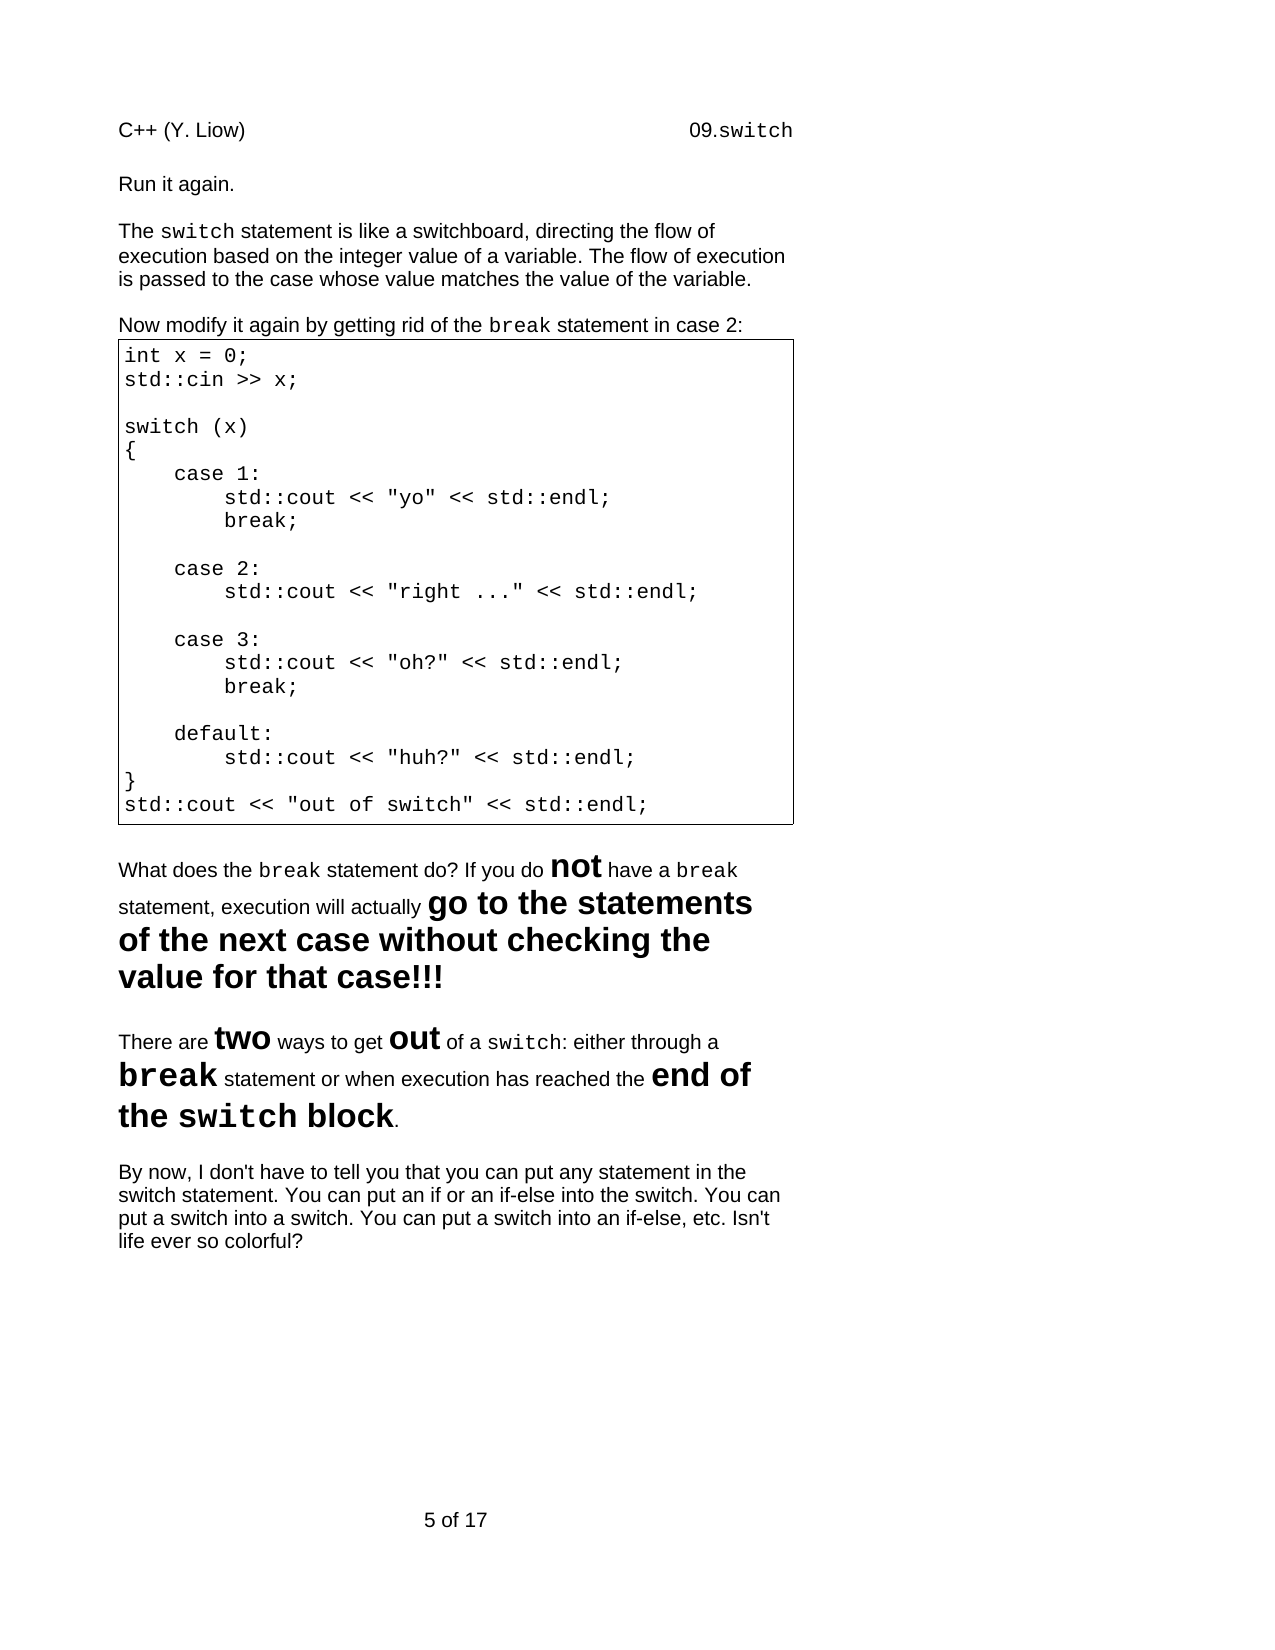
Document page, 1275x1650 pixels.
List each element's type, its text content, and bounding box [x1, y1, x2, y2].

table_header int x = 0; std::cin >> x; switch (x) { case 1: std::cout << "yo" << std::endl; break; case 2: std::cout << "right ..." << std::endl; case 3: std::cout << "oh?" << std::endl; break; default: std::cout << "huh?" << std::endl; } std::cout << "out of switch" << std::endl; [119, 340, 793, 823]
text Now modify it again by getting rid of the break statement in case 2: [118, 314, 793, 339]
text There are two ways to get out of a switch: either through a break statement or when execution has reached the end of the switch block. [118, 1019, 793, 1137]
text What does the break statement do? If you do not have a break statement, execution will actually go to the statements of the next case without checking the value for that case!!! [118, 847, 793, 996]
text Run it again. [118, 173, 793, 196]
text By now, I don't have to tell you that you can put any statement in the switch statement. You can put an if or an if-else into the switch. You can put a switch into a switch. You can put a switch into an if-else, etc. Isn't life ever so colorful? [118, 1160, 793, 1253]
text The switch statement is like a switchboard, directing the flow of execution based on the integer value of a variable. The flow of execution is passed to the case whose value matches the value of the variable. [118, 219, 793, 291]
